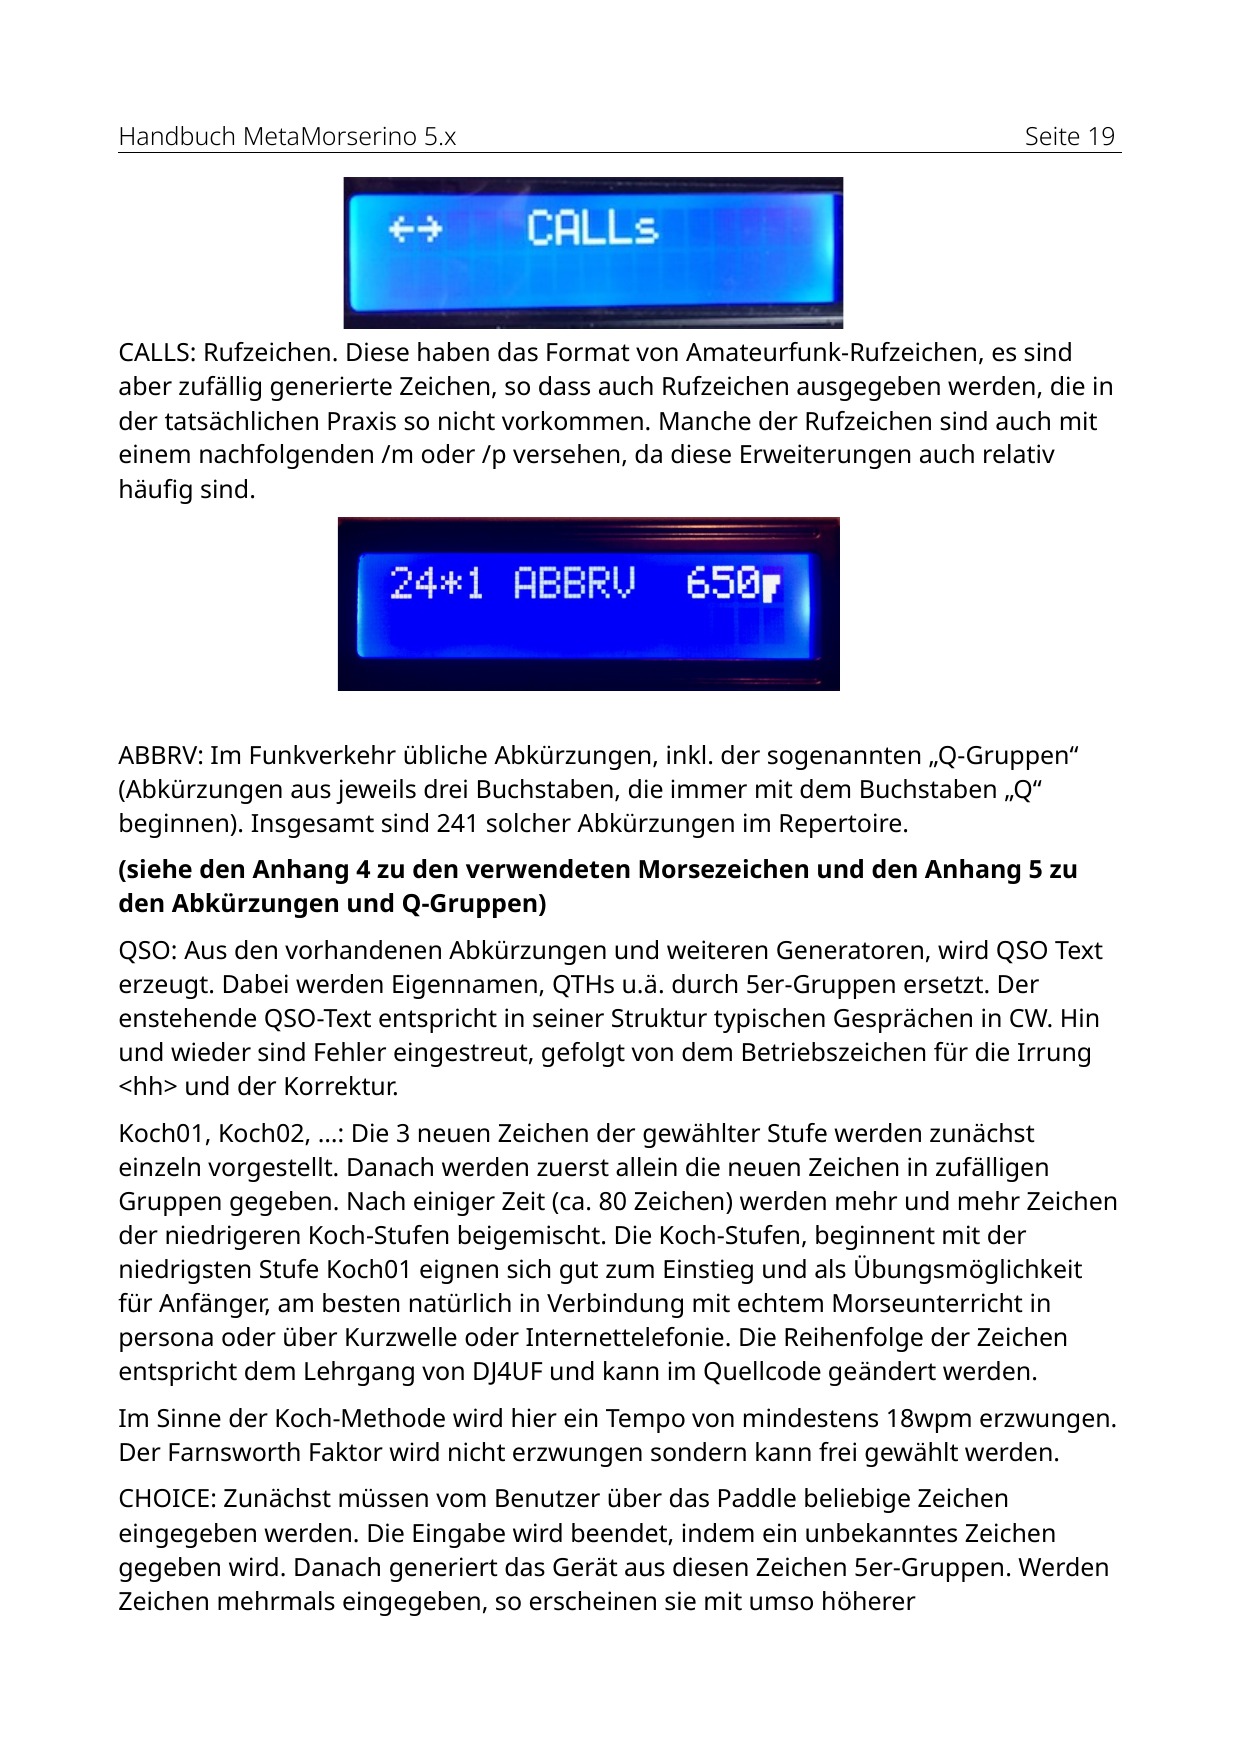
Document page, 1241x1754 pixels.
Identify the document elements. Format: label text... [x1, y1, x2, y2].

picture [337, 517, 840, 691]
text QSO: Aus den vorhandenen Abkürzungen und weiteren Generatoren, wird QSO Text erzeugt. Dabei werden Eigennamen, QTHs u.ä. durch 5er-Gruppen ersetzt. Der enstehende QSO-Text entspricht in seiner Struktur typischen Gesprächen in CW. Hin und wieder sind Fehler eingestreut, gefolgt von dem Betriebszeichen für die Irrung <hh> und der Korrektur. [118, 933, 1122, 1103]
text Im Sinne der Koch-Methode wird hier ein Tempo von mindestens 18wpm erzwungen. Der Farnsworth Faktor wird nicht erzwungen sondern kann frei gewählt werden. [118, 1401, 1122, 1469]
text (siehe den Anhang 4 zu den verwendeten Morsezeichen und den Anhang 5 zu den Abkürzungen und Q-Gruppen) [118, 852, 1122, 920]
text Koch01, Koch02, …: Die 3 neuen Zeichen der gewählter Stufe werden zunächst einzeln vorgestellt. Danach werden zuerst allein die neuen Zeichen in zufälligen Gruppen gegeben. Nach einiger Zeit (ca. 80 Zeichen) werden mehr und mehr Zeichen der niedrigeren Koch-Stufen beigemischt. Die Koch-Stufen, beginnent mit der niedrigsten Stufe Koch01 eignen sich gut zum Einstieg und als Übungsmöglichkeit für Anfänger, am besten natürlich in Verbindung mit echtem Morseunterricht in persona oder über Kurzwelle oder Internettelefonie. Die Reihenfolge der Zeichen entspricht dem Lehrgang von DJ4UF und kann im Quellcode geändert werden. [118, 1116, 1122, 1388]
text CALLS: Rufzeichen. Diese haben das Format von Amateurfunk-Rufzeichen, es sind aber zufällig generierte Zeichen, so dass auch Rufzeichen ausgegeben werden, die in der tatsächlichen Praxis so nicht vorkommen. Manche der Rufzeichen sind auch mit einem nachfolgenden /m oder /p versehen, da diese Erweiterungen auch relativ häufig sind. [118, 183, 1122, 505]
text ABBRV: Im Funkverkehr übliche Abkürzungen, inkl. der sogenannten „Q-Gruppen“ (Abkürzungen aus jeweils drei Buchstaben, die immer mit dem Buchstaben „Q“ beginnen). Insgesamt sind 241 solcher Abkürzungen im Repertoire. [118, 737, 1122, 839]
text CHOICE: Zunächst müssen vom Benutzer über das Paddle beliebige Zeichen eingegeben werden. Die Eingabe wird beendet, indem ein unbekanntes Zeichen gegeben wird. Danach generiert das Gerät aus diesen Zeichen 5er-Gruppen. Werden Zeichen mehrmals eingegeben, so erscheinen sie mit umso höherer [118, 1481, 1122, 1617]
picture [343, 177, 844, 329]
